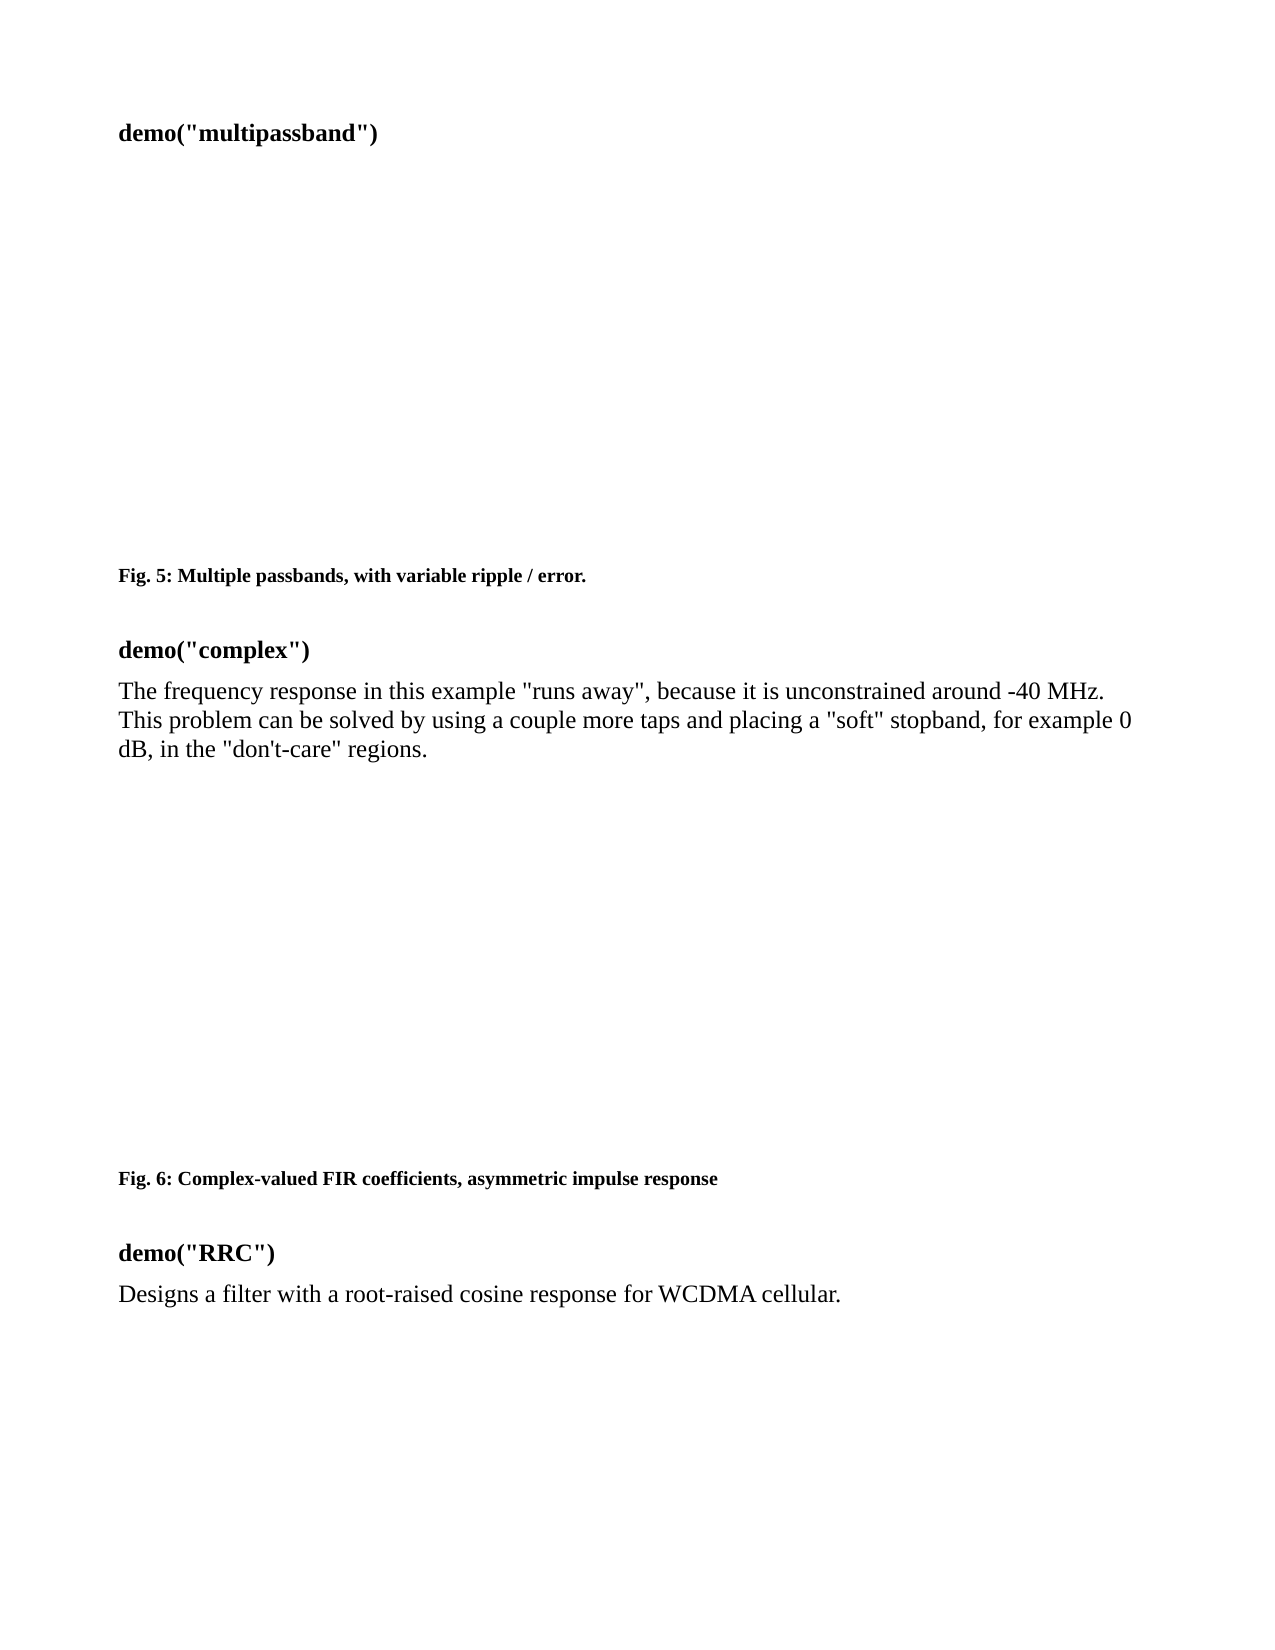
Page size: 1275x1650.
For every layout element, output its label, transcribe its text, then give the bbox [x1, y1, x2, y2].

subtitle demo("RRC") [118, 1238, 1157, 1267]
subtitle demo("complex") [118, 635, 1157, 664]
text Designs a filter with a root-raised cosine response for WCDMA cellular. [118, 1279, 1157, 1308]
text The frequency response in this example "runs away", because it is unconstrained around -40 MHz. This problem can be solved by using a couple more taps and placing a "soft" stopband, for example 0 dB, in the "don't-care" regions. Fig. 6: Complex-valued FIR coefficients, asymmetric impulse response [118, 676, 1157, 1200]
subtitle demo("multipassband") [118, 118, 1157, 147]
text Fig. 5: Multiple passbands, with variable ripple / error. [118, 159, 1157, 597]
